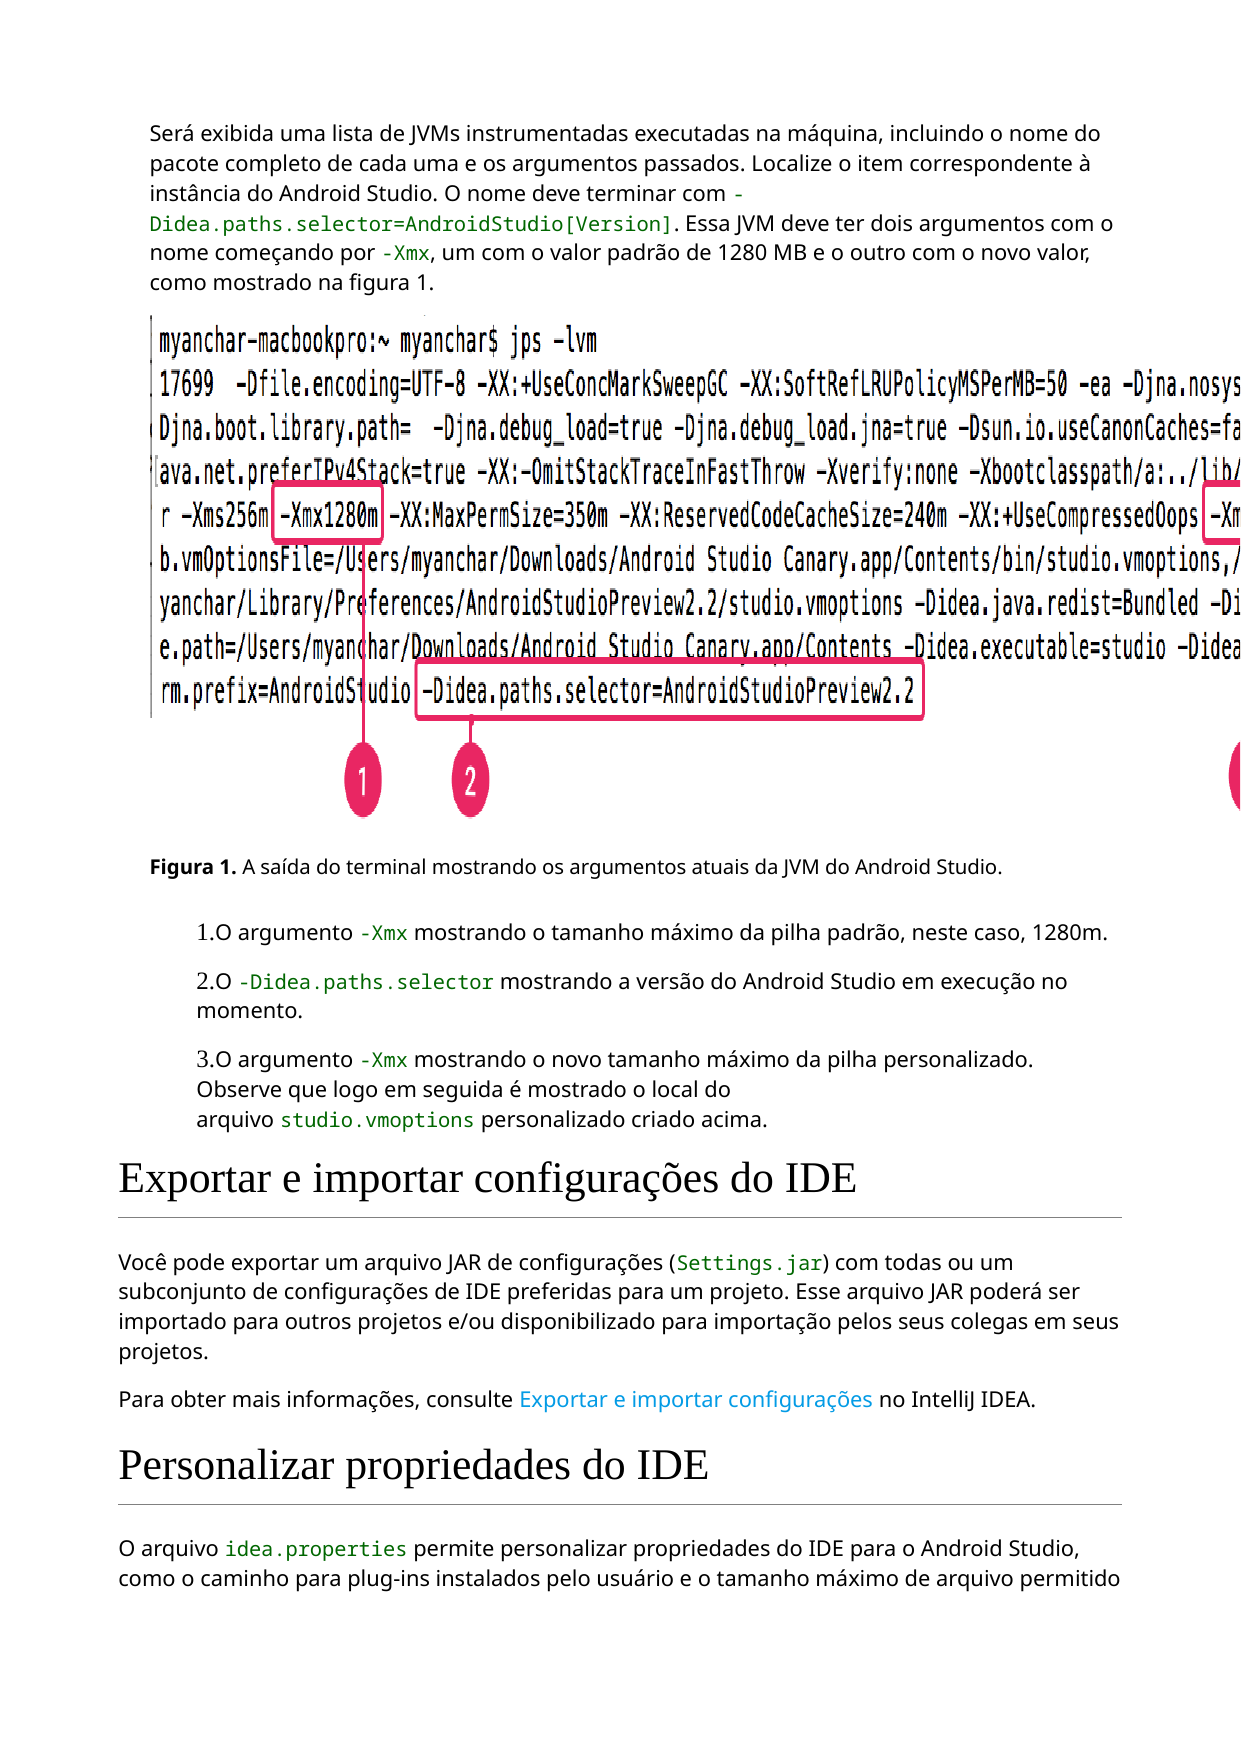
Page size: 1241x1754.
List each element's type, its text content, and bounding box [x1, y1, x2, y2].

text Para obter mais informações, consulte Exportar e importar configurações no IntelliJ IDEA. [118, 1384, 1122, 1414]
picture [149, 315, 1241, 819]
text O arquivo idea.properties permite personalizar propriedades do IDE para o Android Studio, como o caminho para plug-ins instalados pelo usuário e o tamanho máximo de arquivo permitido [118, 1533, 1122, 1593]
text Você pode exportar um arquivo JAR de configurações (Settings.jar) com todas ou um subconjunto de configurações de IDE preferidas para um projeto. Esse arquivo JAR poderá ser importado para outros projetos e/ou disponibilizado para importação pelos seus colegas em seus projetos. [118, 1247, 1122, 1366]
list O -Didea.paths.selector mostrando a versão do Android Studio em execução no momento. [118, 966, 1122, 1025]
subtitle Exportar e importar configurações do IDE [118, 1152, 1122, 1202]
list Será exibida uma lista de JVMs instrumentadas executadas na máquina, incluindo o nome do pacote completo de cada uma e os argumentos passados. Localize o item correspondente à instância do Android Studio. O nome deve terminar com -Didea.paths.selector=AndroidStudio[Version]. Essa JVM deve ter dois argumentos com o nome começando por -Xmx, um com o valor padrão de 1280 MB e o outro com o novo valor, como mostrado na figura 1. [118, 118, 1122, 297]
list O argumento -Xmx mostrando o novo tamanho máximo da pilha personalizado. Observe que logo em seguida é mostrado o local do arquivo studio.vmoptions personalizado criado acima. [118, 1044, 1122, 1133]
list Figura 1. A saída do terminal mostrando os argumentos atuais da JVM do Android Studio. [118, 853, 1122, 880]
subtitle Personalizar propriedades do IDE [118, 1439, 1122, 1489]
list O argumento -Xmx mostrando o tamanho máximo da pilha padrão, neste caso, 1280m. [118, 917, 1122, 947]
